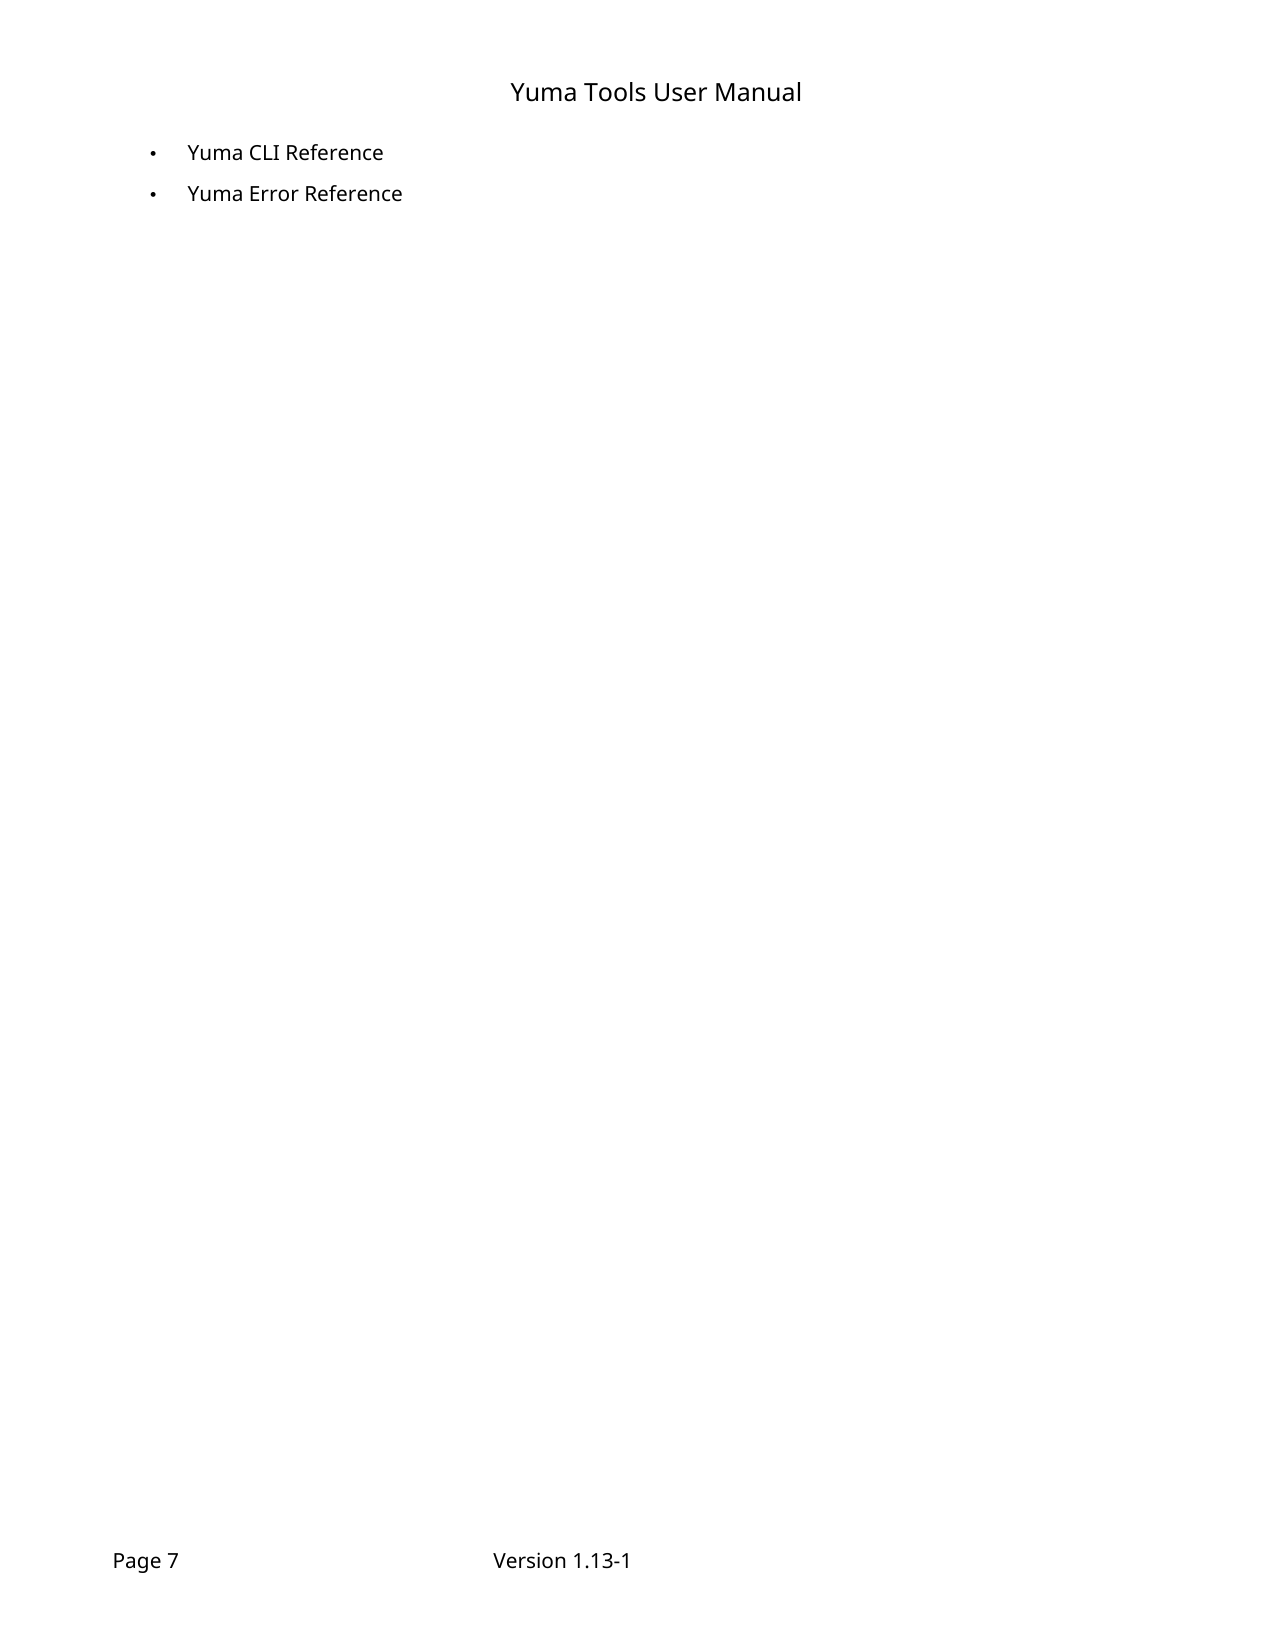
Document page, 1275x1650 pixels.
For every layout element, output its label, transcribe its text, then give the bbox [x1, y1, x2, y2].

list Yuma Error Reference [150, 179, 1200, 208]
list Yuma CLI Reference [150, 138, 1200, 167]
